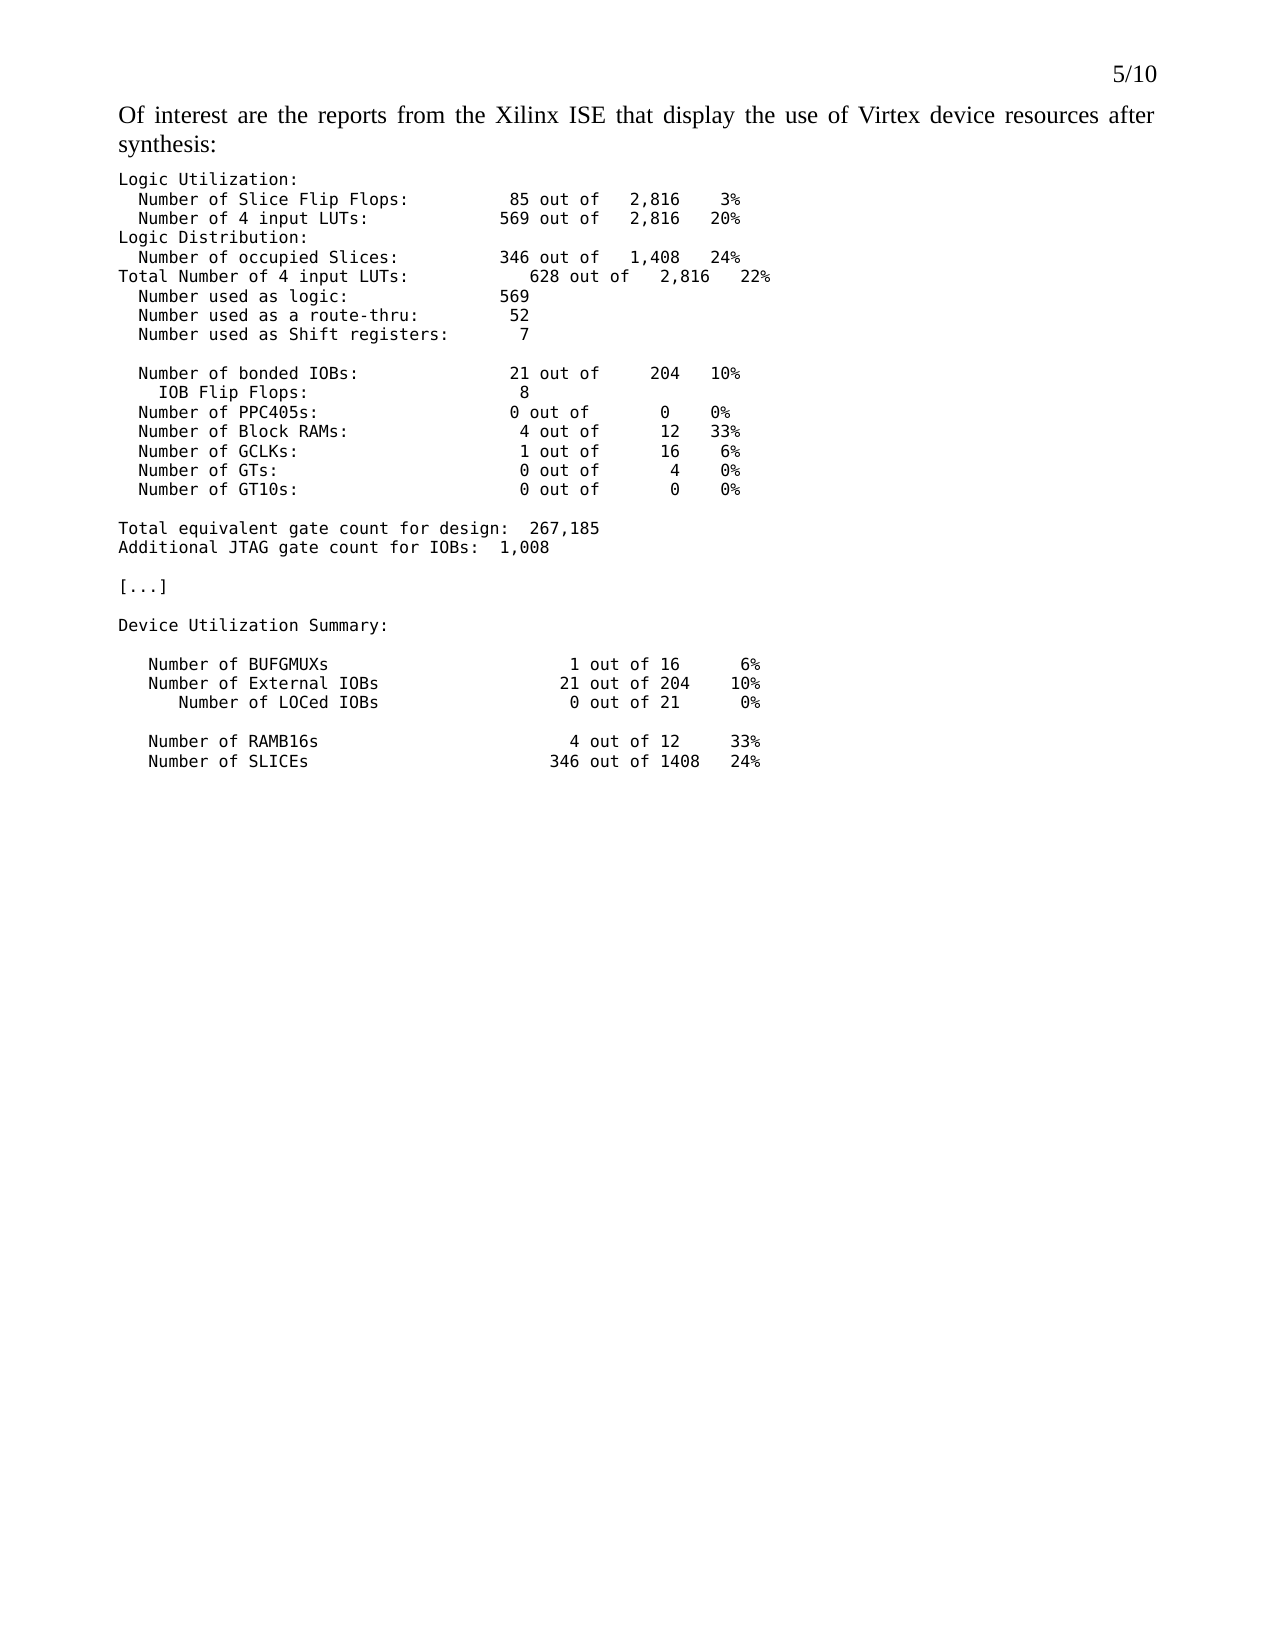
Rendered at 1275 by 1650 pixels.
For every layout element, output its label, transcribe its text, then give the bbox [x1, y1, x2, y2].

text Number of GTs: 0 out of 4 0% [118, 461, 1157, 480]
text Of interest are the reports from the Xilinx ISE that display the use of Virtex device resources after synthesis: [118, 100, 1157, 158]
text Device Utilization Summary: [118, 616, 1157, 635]
text Number of SLICEs 346 out of 1408 24% [118, 752, 1157, 771]
text Number used as logic: 569 [118, 287, 1157, 306]
text Number of BUFGMUXs 1 out of 16 6% [118, 655, 1157, 674]
text Number of RAMB16s 4 out of 12 33% [118, 732, 1157, 752]
text Number of Block RAMs: 4 out of 12 33% [118, 422, 1157, 442]
text Number of 4 input LUTs: 569 out of 2,816 20% [118, 209, 1157, 228]
text Logic Distribution: [118, 228, 1157, 248]
text Number of GCLKs: 1 out of 16 6% [118, 442, 1157, 461]
text Number of PPC405s: 0 out of 0 0% [118, 403, 1157, 422]
text [...] [118, 577, 1157, 597]
text Number used as Shift registers: 7 [118, 325, 1157, 345]
text Number used as a route-thru: 52 [118, 306, 1157, 325]
text Number of Slice Flip Flops: 85 out of 2,816 3% [118, 190, 1157, 209]
text Additional JTAG gate count for IOBs: 1,008 [118, 538, 1157, 558]
text Number of bonded IOBs: 21 out of 204 10% [118, 364, 1157, 383]
text IOB Flip Flops: 8 [118, 383, 1157, 403]
text Total equivalent gate count for design: 267,185 [118, 519, 1157, 538]
text Number of occupied Slices: 346 out of 1,408 24% [118, 248, 1157, 267]
text Total Number of 4 input LUTs: 628 out of 2,816 22% [118, 267, 1157, 287]
text Number of LOCed IOBs 0 out of 21 0% [118, 693, 1157, 713]
text Number of External IOBs 21 out of 204 10% [118, 674, 1157, 693]
text Number of GT10s: 0 out of 0 0% [118, 480, 1157, 500]
text Logic Utilization: [118, 170, 1157, 190]
